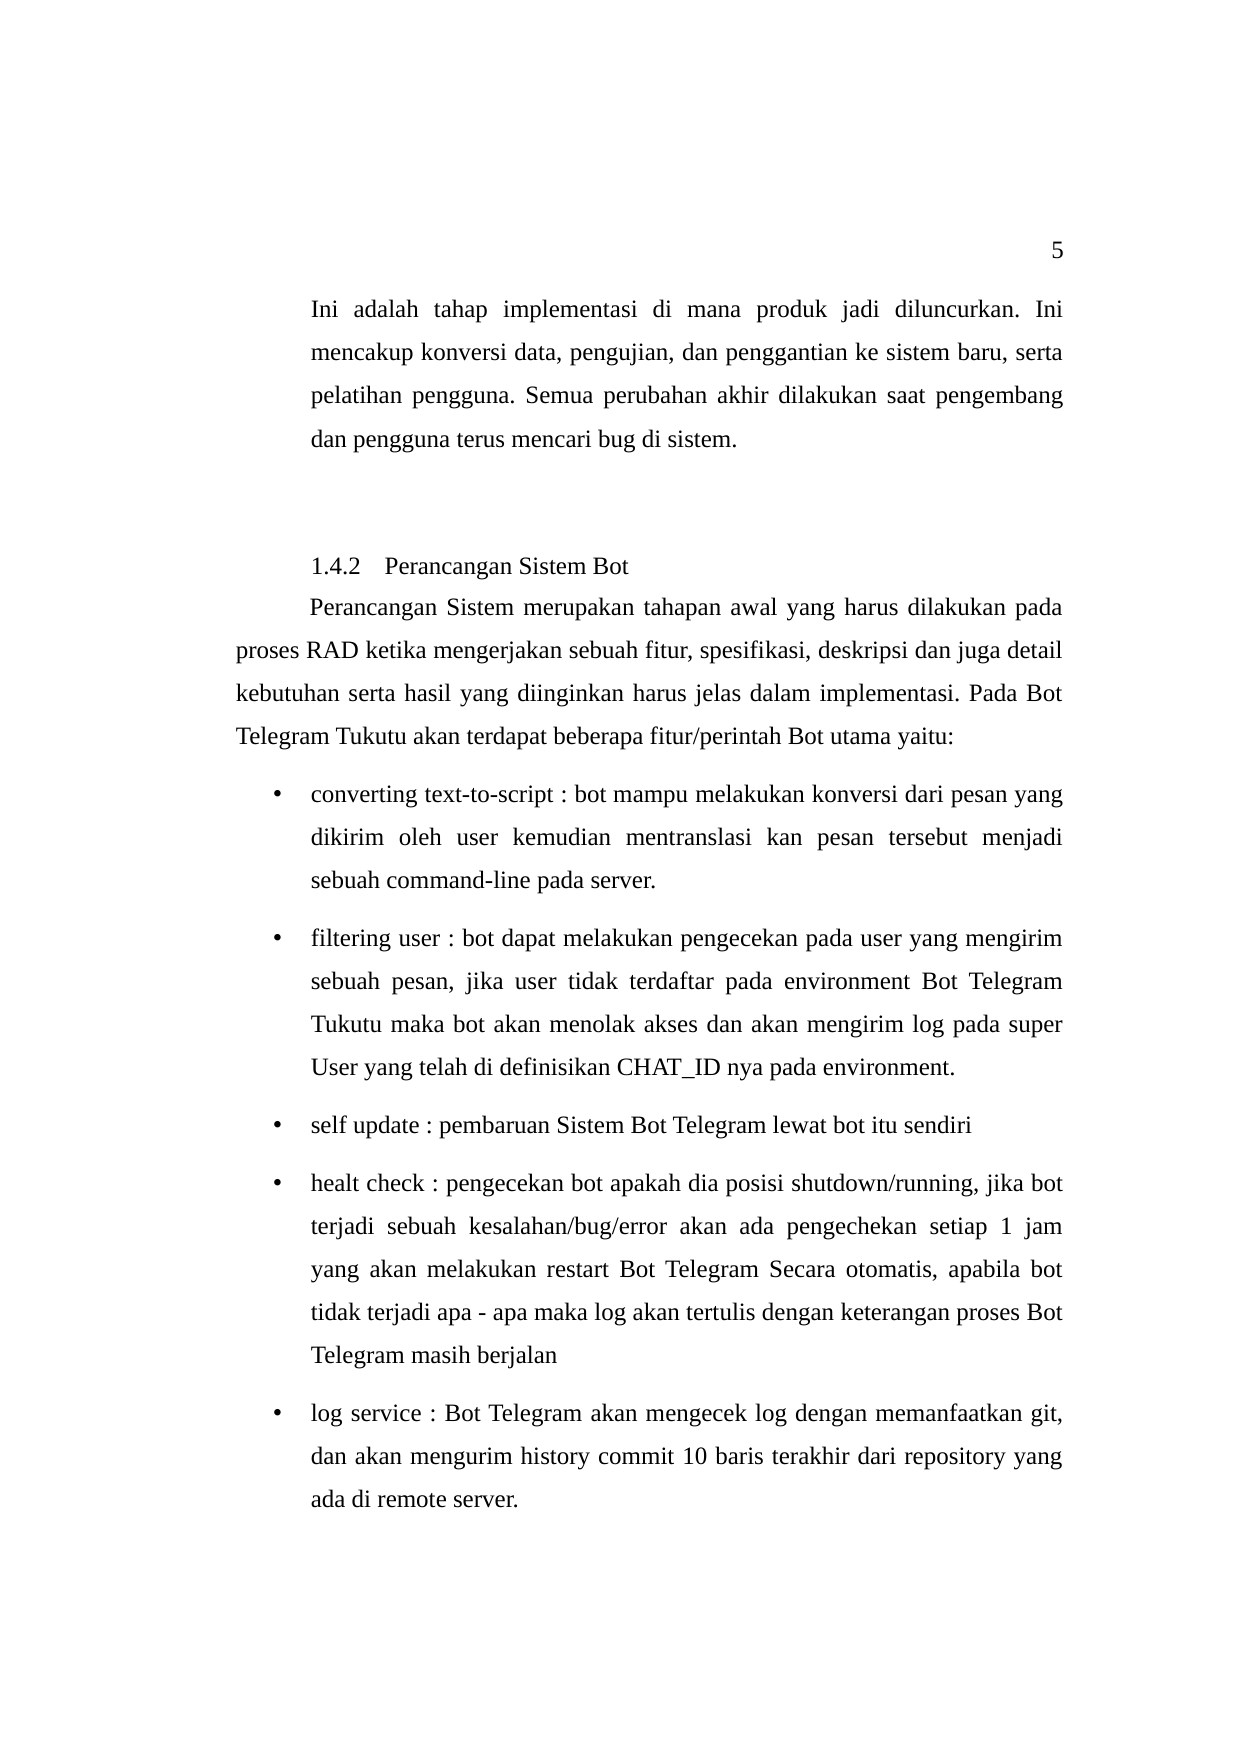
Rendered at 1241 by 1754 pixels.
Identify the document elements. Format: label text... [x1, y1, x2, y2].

list healt check : pengecekan bot apakah dia posisi shutdown/running, jika bot terjadi sebuah kesalahan/bug/error akan ada pengechekan setiap 1 jam yang akan melakukan restart Bot Telegram Secara otomatis, apabila bot tidak terjadi apa - apa maka log akan tertulis dengan keterangan proses Bot Telegram masih berjalan [273, 1168, 1063, 1369]
subtitle Perancangan Sistem Bot [311, 551, 1063, 580]
list log service : Bot Telegram akan mengecek log dengan memanfaatkan git, dan akan mengurim history commit 10 baris terakhir dari repository yang ada di remote server. [273, 1398, 1063, 1513]
list self update : pembaruan Sistem Bot Telegram lewat bot itu sendiri [273, 1110, 1063, 1139]
list Ini adalah tahap implementasi di mana produk jadi diluncurkan. Ini mencakup konversi data, pengujian, dan penggantian ke sistem baru, serta pelatihan pengguna. Semua perubahan akhir dilakukan saat pengembang dan pengguna terus mencari bug di sistem. [273, 294, 1063, 452]
text Perancangan Sistem merupakan tahapan awal yang harus dilakukan pada proses RAD ketika mengerjakan sebuah fitur, spesifikasi, deskripsi dan juga detail kebutuhan serta hasil yang diinginkan harus jelas dalam implementasi. Pada Bot Telegram Tukutu akan terdapat beberapa fitur/perintah Bot utama yaitu: [236, 592, 1063, 750]
list converting text-to-script : bot mampu melakukan konversi dari pesan yang dikirim oleh user kemudian mentranslasi kan pesan tersebut menjadi sebuah command-line pada server. [273, 779, 1063, 894]
list filtering user : bot dapat melakukan pengecekan pada user yang mengirim sebuah pesan, jika user tidak terdaftar pada environment Bot Telegram Tukutu maka bot akan menolak akses dan akan mengirim log pada super User yang telah di definisikan CHAT_ID nya pada environment. [273, 923, 1063, 1081]
